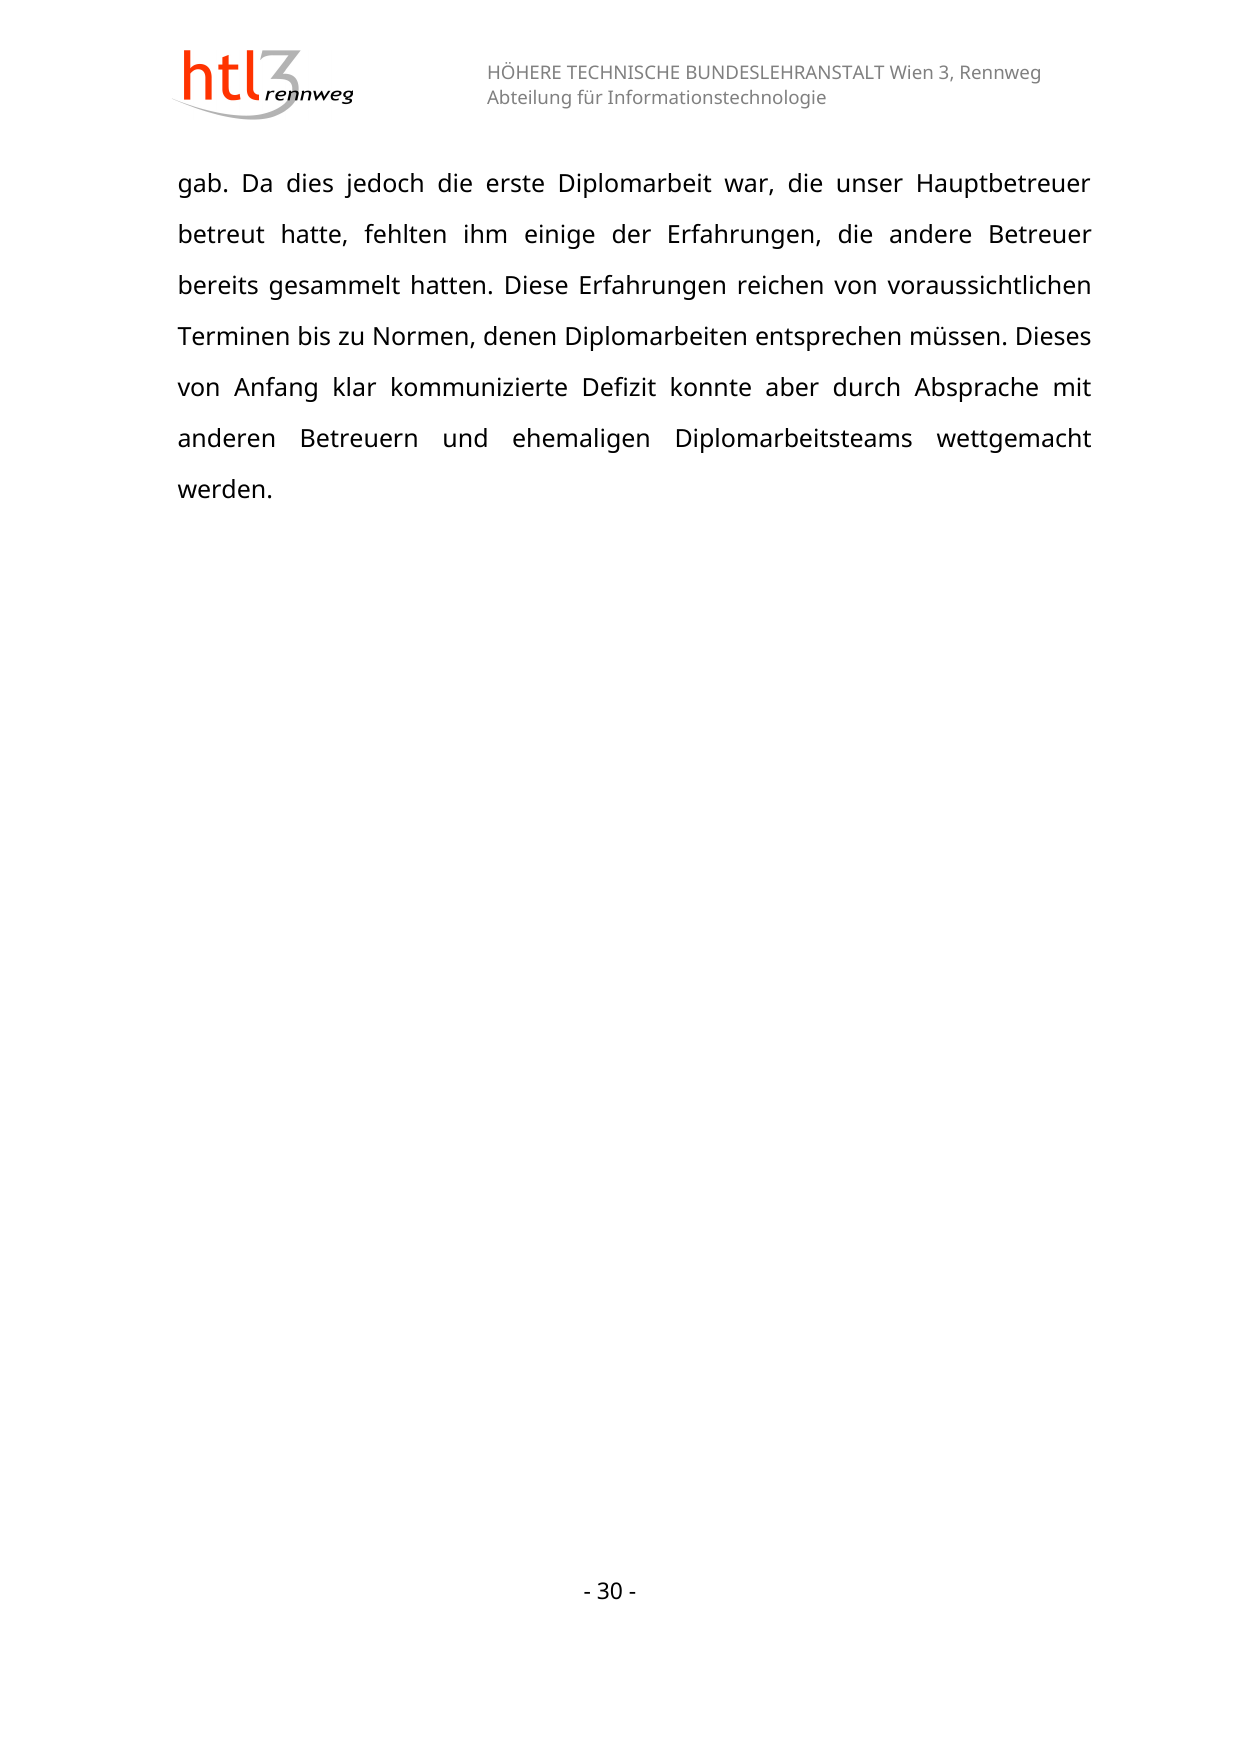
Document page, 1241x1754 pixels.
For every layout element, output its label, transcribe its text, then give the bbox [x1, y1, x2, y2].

text gab. Da dies jedoch die erste Diplomarbeit war, die unser Hauptbetreuer betreut hatte, fehlten ihm einige der Erfahrungen, die andere Betreuer bereits gesammelt hatten. Diese Erfahrungen reichen von voraussichtlichen Terminen bis zu Normen, denen Diplomarbeiten entsprechen müssen. Dieses von Anfang klar kommunizierte Defizit konnte aber durch Absprache mit anderen Betreuern und ehemaligen Diplomarbeitsteams wettgemacht werden. [177, 166, 1092, 506]
picture [171, 50, 353, 120]
